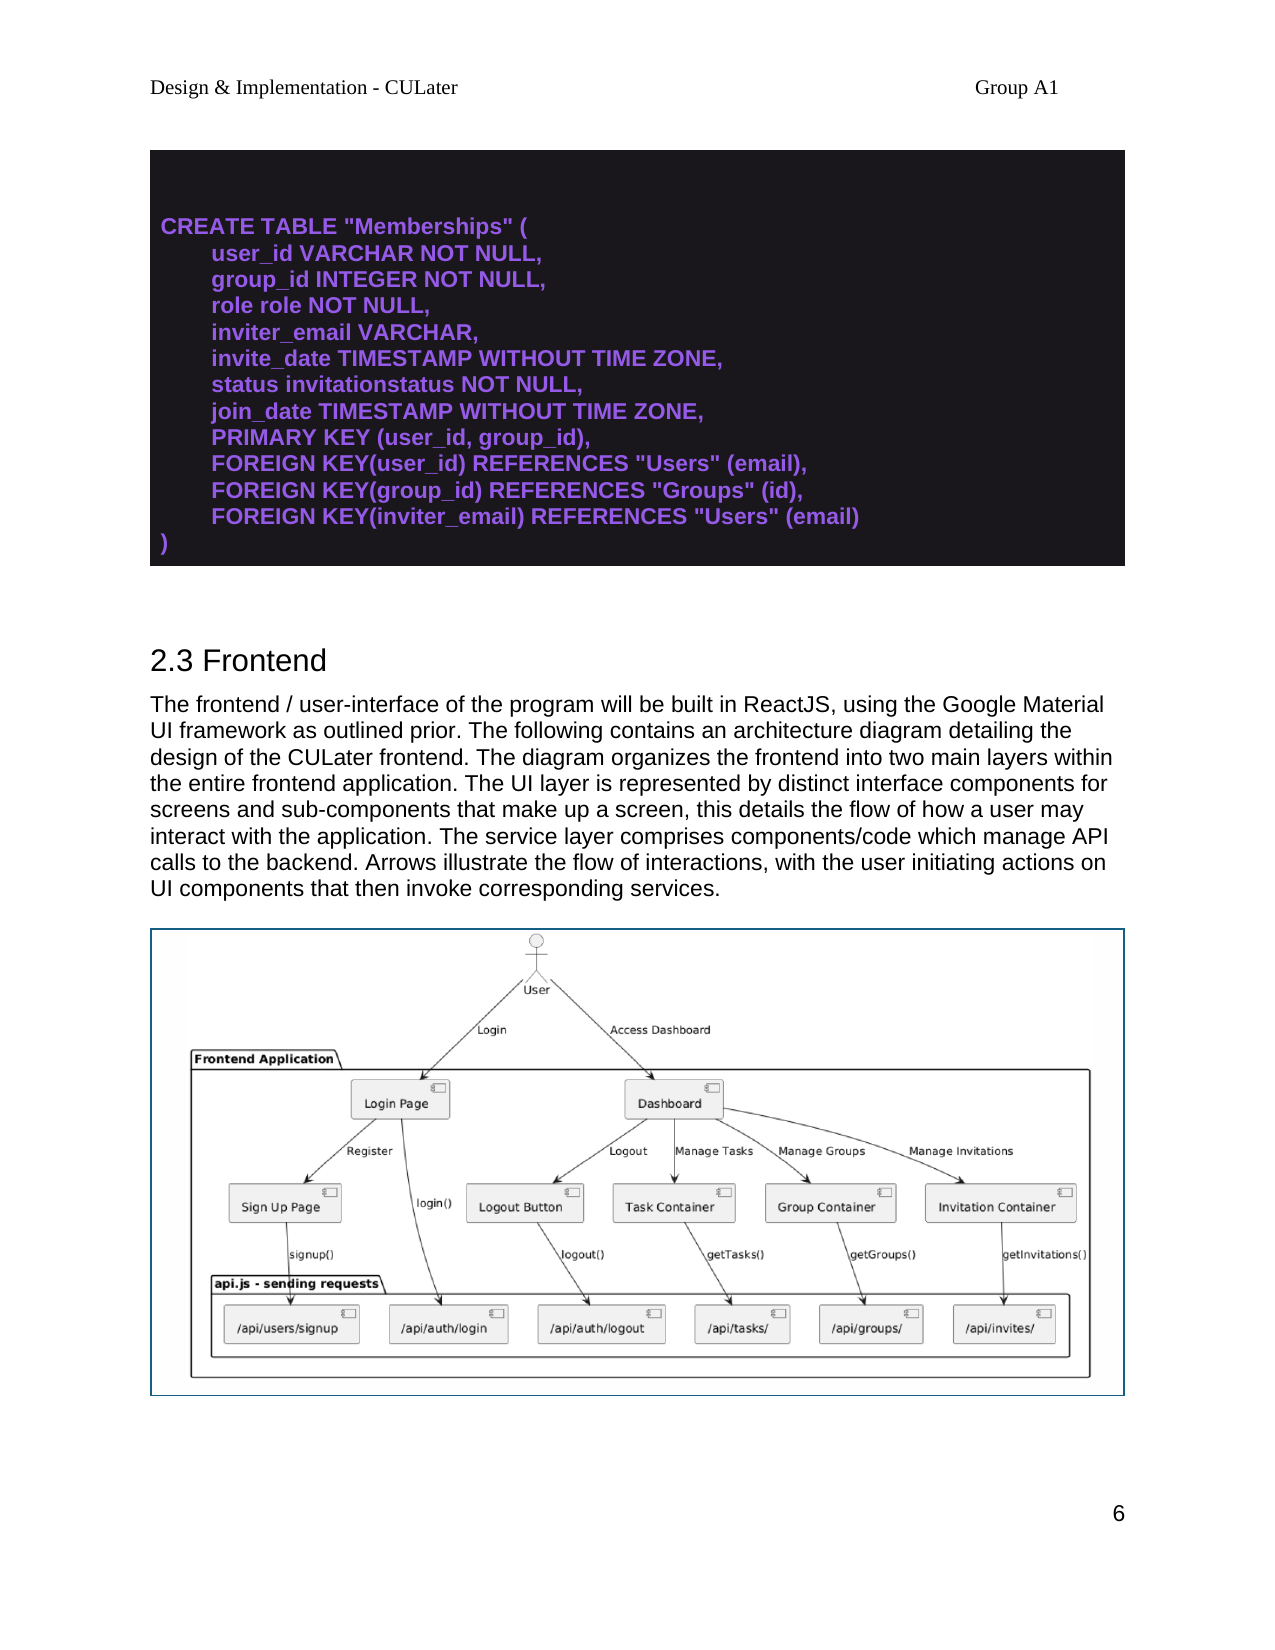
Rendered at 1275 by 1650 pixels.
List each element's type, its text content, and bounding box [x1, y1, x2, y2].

text The frontend / user-interface of the program will be built in ReactJS, using the Google Material UI framework as outlined prior. The following contains an architecture diagram detailing the design of the CULater frontend. The diagram organizes the frontend into two main layers within the entire frontend application. The UI layer is represented by distinct interface components for screens and sub-components that make up a screen, this details the flow of how a user may interact with the application. The service layer comprises components/code which manage API calls to the backend. Arrows illustrate the flow of interactions, with the user initiating actions on UI components that then invoke corresponding services. [150, 691, 1125, 902]
table_header CREATE TABLE "Memberships" ( user_id VARCHAR NOT NULL, group_id INTEGER NOT NULL, role role NOT NULL, inviter_email VARCHAR, invite_date TIMESTAMP WITHOUT TIME ZONE, status invitationstatus NOT NULL, join_date TIMESTAMP WITHOUT TIME ZONE, PRIMARY KEY (user_id, group_id), FOREIGN KEY(user_id) REFERENCES "Users" (email), FOREIGN KEY(group_id) REFERENCES "Groups" (id), FOREIGN KEY(inviter_email) REFERENCES "Users" (email) ) [150, 150, 1125, 566]
subtitle 2.3 Frontend [150, 642, 1125, 678]
